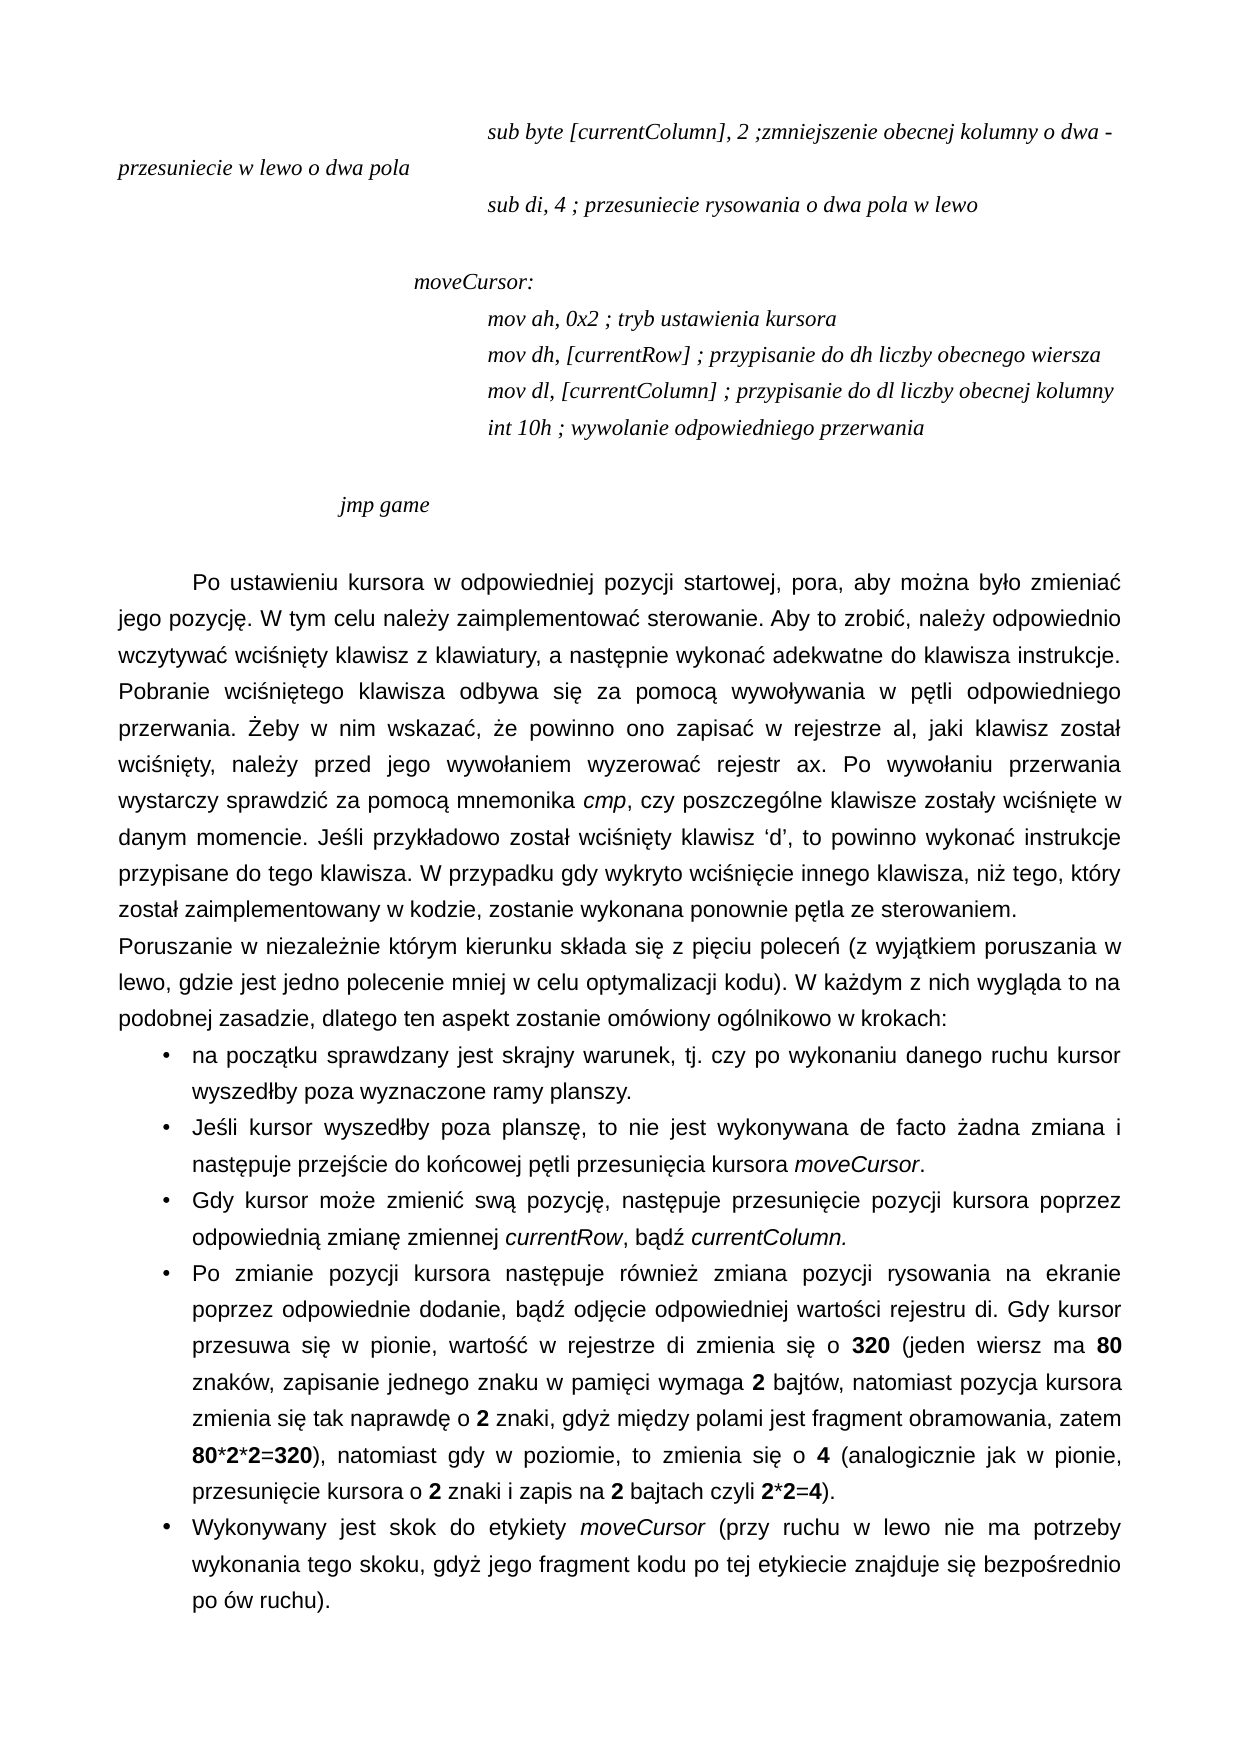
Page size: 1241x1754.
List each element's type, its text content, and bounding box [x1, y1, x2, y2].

text jmp game [118, 491, 1122, 518]
text Poruszanie w niezależnie którym kierunku składa się z pięciu poleceń (z wyjątkiem poruszania w lewo, gdzie jest jedno polecenie mniej w celu optymalizacji kodu). W każdym z nich wygląda to na podobnej zasadzie, dlatego ten aspekt zostanie omówiony ogólnikowo w krokach: [118, 933, 1122, 1032]
text mov dh, [currentRow] ; przypisanie do dh liczby obecnego wiersza [118, 341, 1122, 367]
text Po ustawieniu kursora w odpowiedniej pozycji startowej, pora, aby można było zmieniać jego pozycję. W tym celu należy zaimplementować sterowanie. Aby to zrobić, należy odpowiednio wczytywać wciśnięty klawisz z klawiatury, a następnie wykonać adekwatne do klawisza instrukcje. Pobranie wciśniętego klawisza odbywa się za pomocą wywoływania w pętli odpowiedniego przerwania. Żeby w nim wskazać, że powinno ono zapisać w rejestrze al, jaki klawisz został wciśnięty, należy przed jego wywołaniem wyzerować rejestr ax. Po wywołaniu przerwania wystarczy sprawdzić za pomocą mnemonika cmp, czy poszczególne klawisze zostały wciśnięte w danym momencie. Jeśli przykładowo został wciśnięty klawisz ‘d’, to powinno wykonać instrukcje przypisane do tego klawisza. W przypadku gdy wykryto wciśnięcie innego klawisza, niż tego, który został zaimplementowany w kodzie, zostanie wykonana ponownie pętla ze sterowaniem. [118, 569, 1122, 923]
list Gdy kursor może zmienić swą pozycję, następuje przesunięcie pozycji kursora poprzez odpowiednią zmianę zmiennej currentRow, bądź currentColumn. [162, 1187, 1122, 1250]
text sub byte [currentColumn], 2 ;zmniejszenie obecnej kolumny o dwa - przesuniecie w lewo o dwa pola [118, 118, 1122, 181]
list na początku sprawdzany jest skrajny warunek, tj. czy po wykonaniu danego ruchu kursor wyszedłby poza wyznaczone ramy planszy. [162, 1042, 1122, 1104]
list Jeśli kursor wyszedłby poza planszę, to nie jest wykonywana de facto żadna zmiana i następuje przejście do końcowej pętli przesunięcia kursora moveCursor. [162, 1114, 1122, 1177]
list Po zmianie pozycji kursora następuje również zmiana pozycji rysowania na ekranie poprzez odpowiednie dodanie, bądź odjęcie odpowiedniej wartości rejestru di. Gdy kursor przesuwa się w pionie, wartość w rejestrze di zmienia się o 320 (jeden wiersz ma 80 znaków, zapisanie jednego znaku w pamięci wymaga 2 bajtów, natomiast pozycja kursora zmienia się tak naprawdę o 2 znaki, gdyż między polami jest fragment obramowania, zatem 80*2*2=320), natomiast gdy w poziomie, to zmienia się o 4 (analogicznie jak w pionie, przesunięcie kursora o 2 znaki i zapis na 2 bajtach czyli 2*2=4). [162, 1260, 1122, 1504]
text mov dl, [currentColumn] ; przypisanie do dl liczby obecnej kolumny [118, 377, 1122, 404]
text moveCursor: [118, 268, 1122, 295]
text int 10h ; wywolanie odpowiedniego przerwania [118, 414, 1122, 440]
text mov ah, 0x2 ; tryb ustawienia kursora [118, 305, 1122, 331]
text sub di, 4 ; przesuniecie rysowania o dwa pola w lewo [118, 191, 1122, 217]
list Wykonywany jest skok do etykiety moveCursor (przy ruchu w lewo nie ma potrzeby wykonania tego skoku, gdyż jego fragment kodu po tej etykiecie znajduje się bezpośrednio po ów ruchu). [162, 1514, 1122, 1614]
